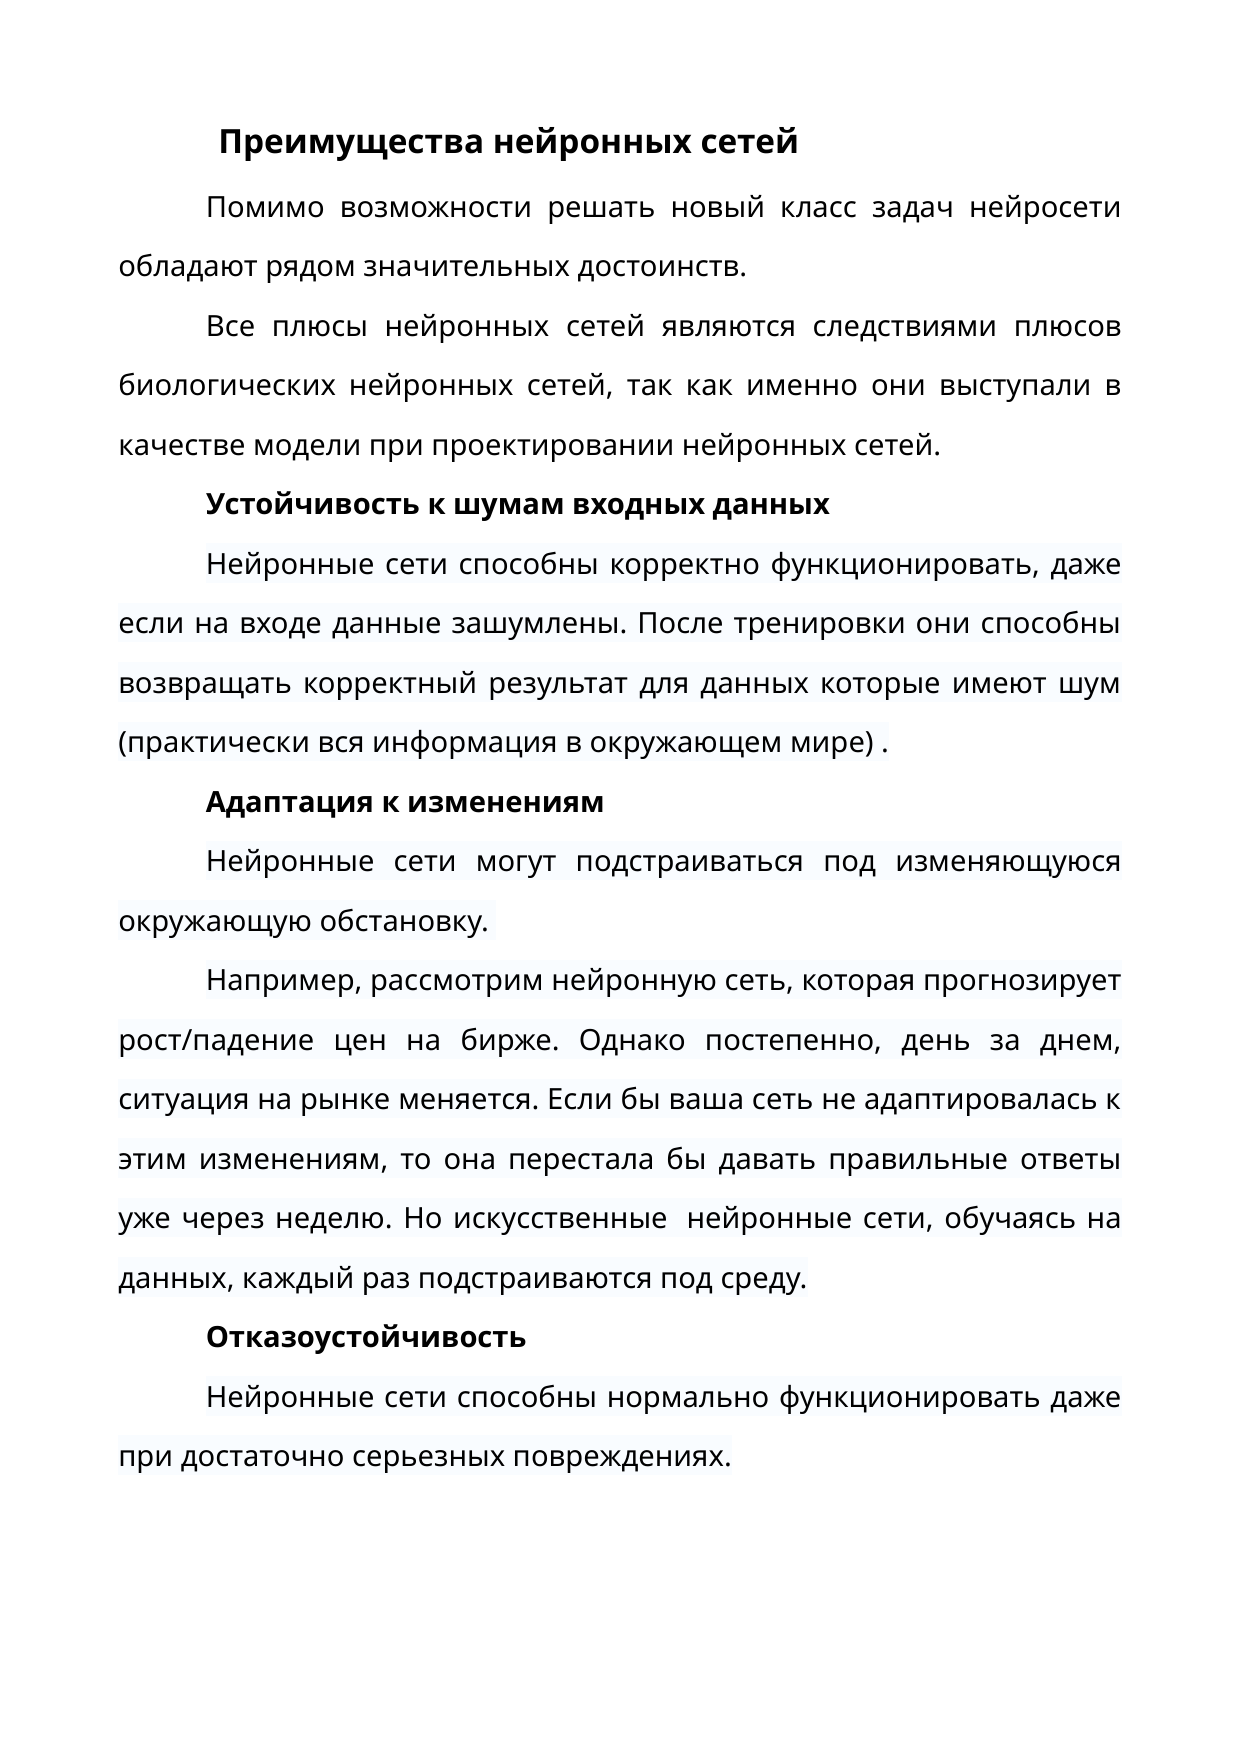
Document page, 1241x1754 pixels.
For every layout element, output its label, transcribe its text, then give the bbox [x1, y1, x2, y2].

subtitle Отказоустойчивость [118, 1316, 1122, 1356]
text Нейронные сети способны корректно функционировать, даже если на входе данные зашумлены. После тренировки они способны возвращать корректный результат для данных которые имеют шум (практически вся информация в окружающем мире) . [118, 543, 1122, 761]
text Нейронные сети могут подстраиваться под изменяющуюся окружающую обстановку. [118, 841, 1122, 940]
text Например, рассмотрим нейронную сеть, которая прогнозирует рост/падение цен на бирже. Однако постепенно, день за днем, ситуация на рынке меняется. Если бы ваша сеть не адаптировалась к этим изменениям, то она перестала бы давать правильные ответы уже через неделю. Но искусственные нейронные сети, обучаясь на данных, каждый раз подстраиваются под среду. [118, 959, 1122, 1297]
text Помимо возможности решать новый класс задач нейросети обладают рядом значительных достоинств. [118, 186, 1122, 285]
text Все плюсы нейронных сетей являются следствиями плюсов биологических нейронных сетей, так как именно они выступали в качестве модели при проектировании нейронных сетей. [118, 305, 1122, 464]
subtitle Адаптация к изменениям [118, 781, 1122, 821]
subtitle Устойчивость к шумам входных данных [118, 484, 1122, 523]
subtitle Преимущества нейронных сетей [118, 118, 1122, 163]
text Нейронные сети способны нормально функционировать даже при достаточно серьезных повреждениях. [118, 1376, 1122, 1475]
